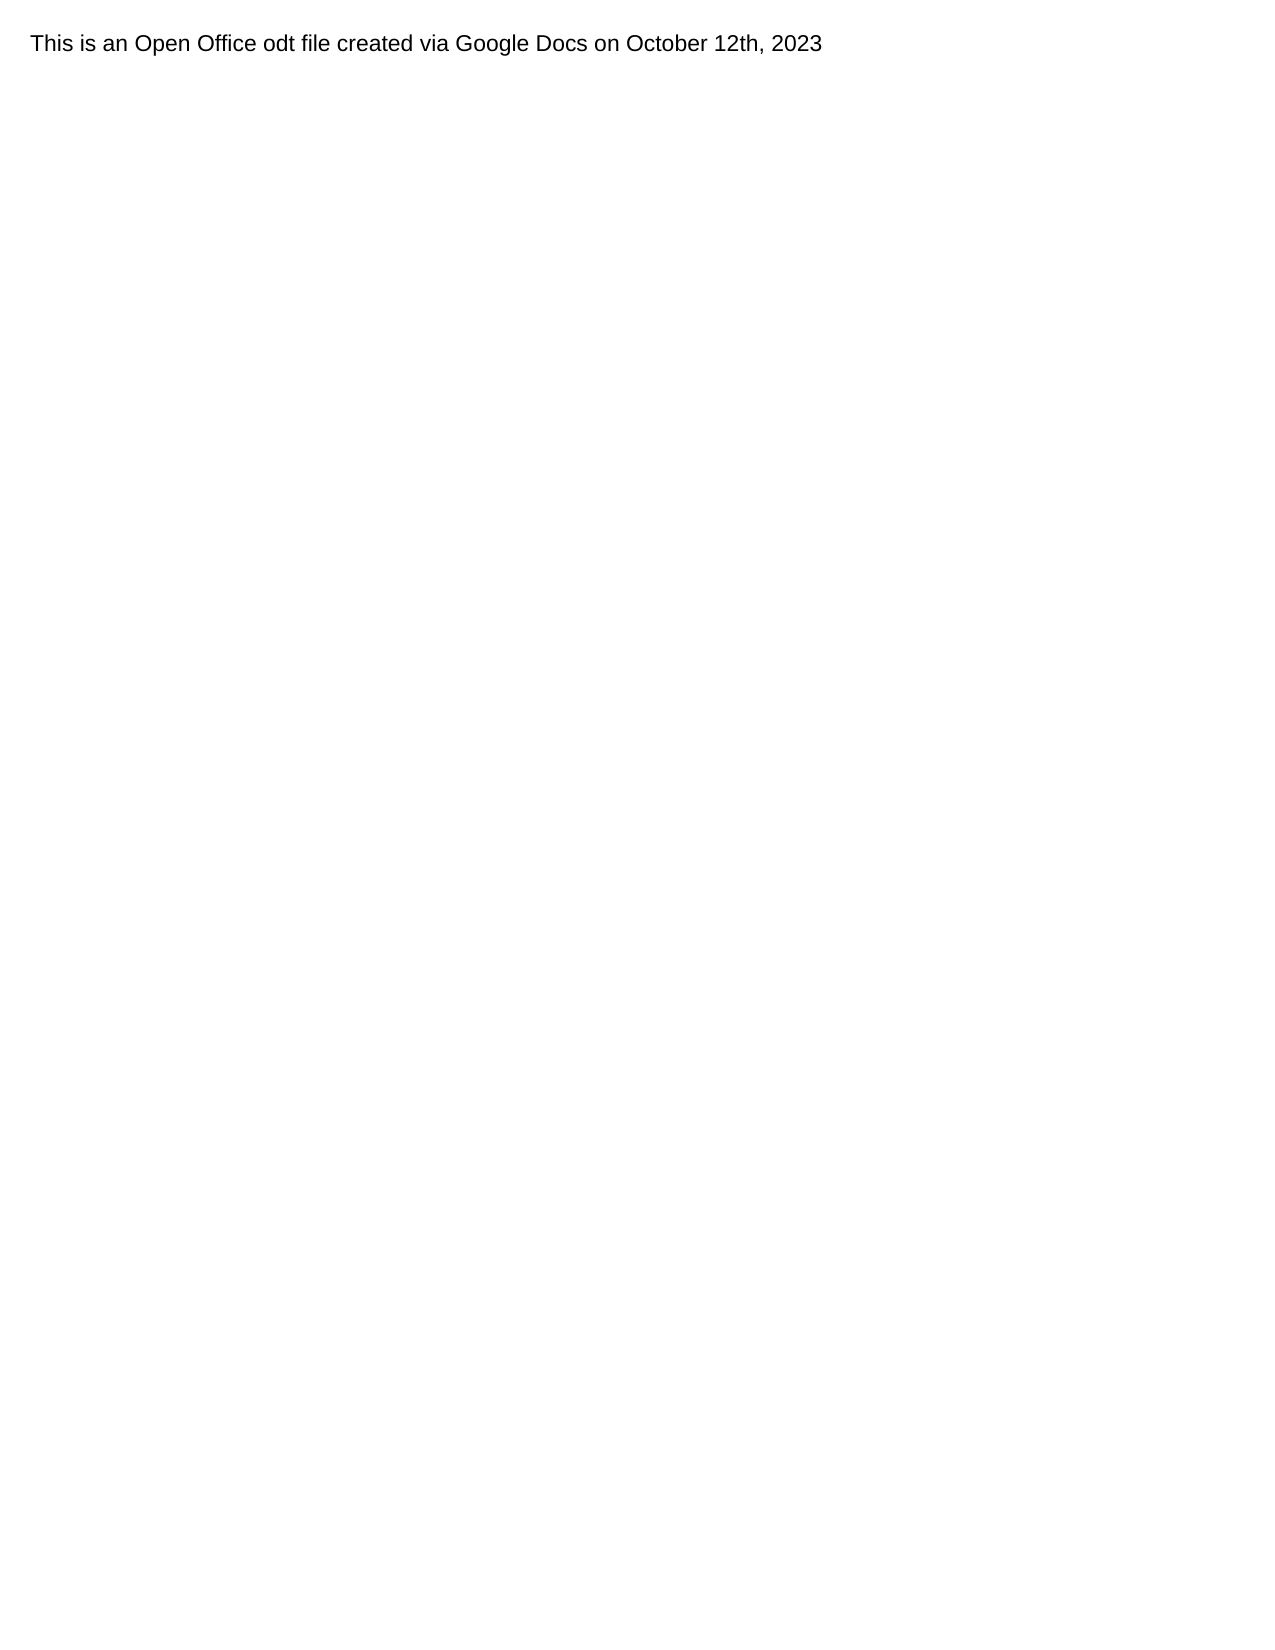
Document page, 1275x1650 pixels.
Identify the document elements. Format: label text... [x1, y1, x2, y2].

text This is an Open Office odt file created via Google Docs on October 12th, 2023 [30, 30, 1245, 56]
